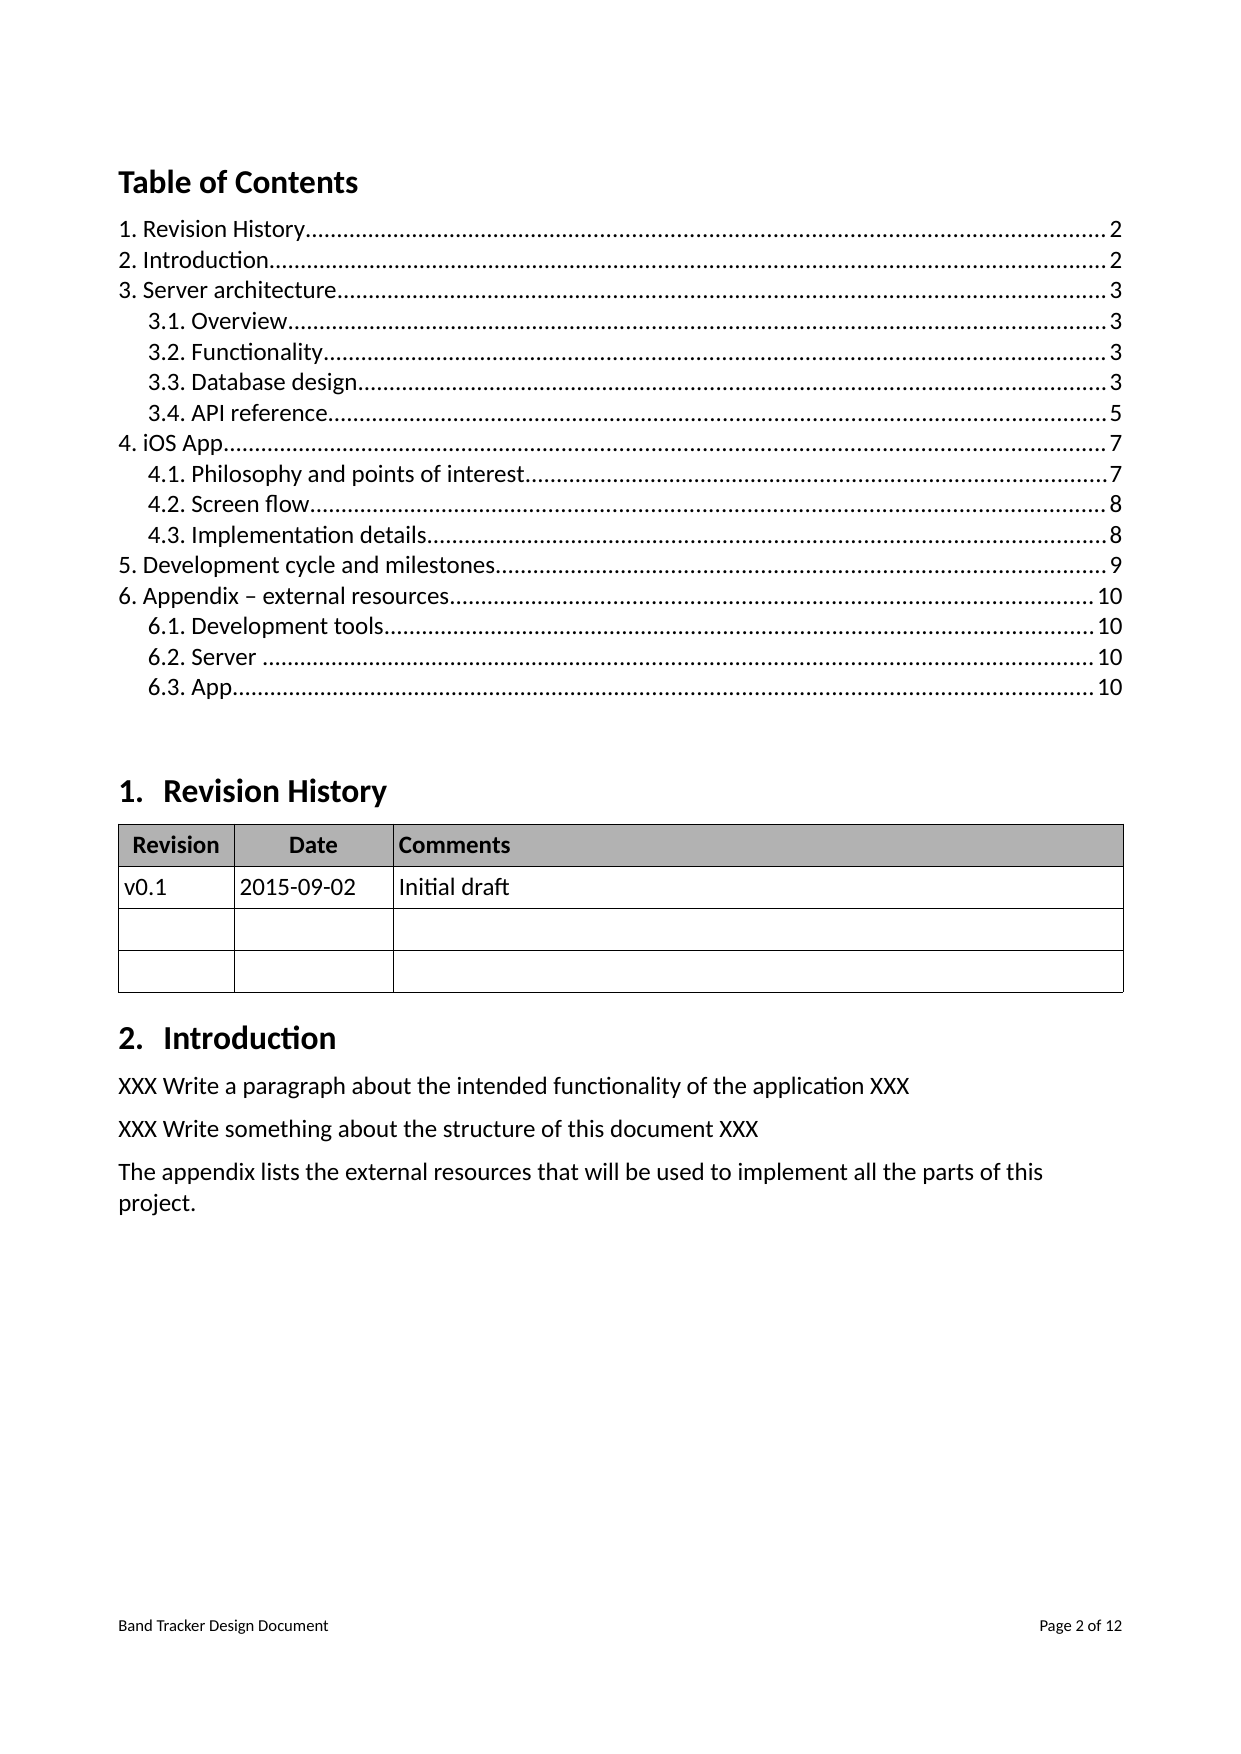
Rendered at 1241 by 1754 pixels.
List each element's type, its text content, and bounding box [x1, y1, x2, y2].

text 3. Server architecture 3 [118, 275, 1122, 305]
text 3.3. Database design 3 [148, 366, 1122, 397]
table_cell [394, 951, 1123, 992]
text 1. Revision History 2 [118, 214, 1122, 244]
table_cell v0.1 [119, 867, 234, 908]
text 6.2. Server 10 [148, 641, 1122, 671]
subtitle Revision History [118, 770, 1122, 811]
text 3.2. Functionality 3 [148, 336, 1122, 366]
text 5. Development cycle and milestones 9 [118, 549, 1122, 580]
text 4. iOS App 7 [118, 427, 1122, 458]
text 3.4. API reference 5 [148, 397, 1122, 427]
table_cell [394, 909, 1123, 950]
table_cell [235, 909, 393, 950]
text The appendix lists the external resources that will be used to implement all the parts of this project. [118, 1156, 1122, 1217]
table_cell Initial draft [394, 867, 1123, 908]
table_header Date [235, 825, 393, 866]
table_cell 2015-09-02 [235, 867, 393, 908]
table_header Comments [394, 825, 1123, 866]
text 6.3. App 10 [148, 671, 1122, 702]
text XXX Write a paragraph about the intended functionality of the application XXX [118, 1070, 1122, 1101]
table_cell [235, 951, 393, 992]
table_cell [119, 951, 234, 992]
subtitle Table of Contents [118, 161, 1122, 202]
text 4.1. Philosophy and points of interest 7 [148, 458, 1122, 488]
subtitle Introduction [118, 1017, 1122, 1058]
text 2. Introduction 2 [118, 244, 1122, 275]
table_cell [119, 909, 234, 950]
text 3.1. Overview 3 [148, 305, 1122, 336]
text 6. Appendix – external resources 10 [118, 580, 1122, 610]
text 4.3. Implementation details 8 [148, 519, 1122, 549]
text XXX Write something about the structure of this document XXX [118, 1113, 1122, 1144]
text 6.1. Development tools 10 [148, 610, 1122, 641]
table_header Revision [119, 825, 234, 866]
text 4.2. Screen flow 8 [148, 488, 1122, 519]
